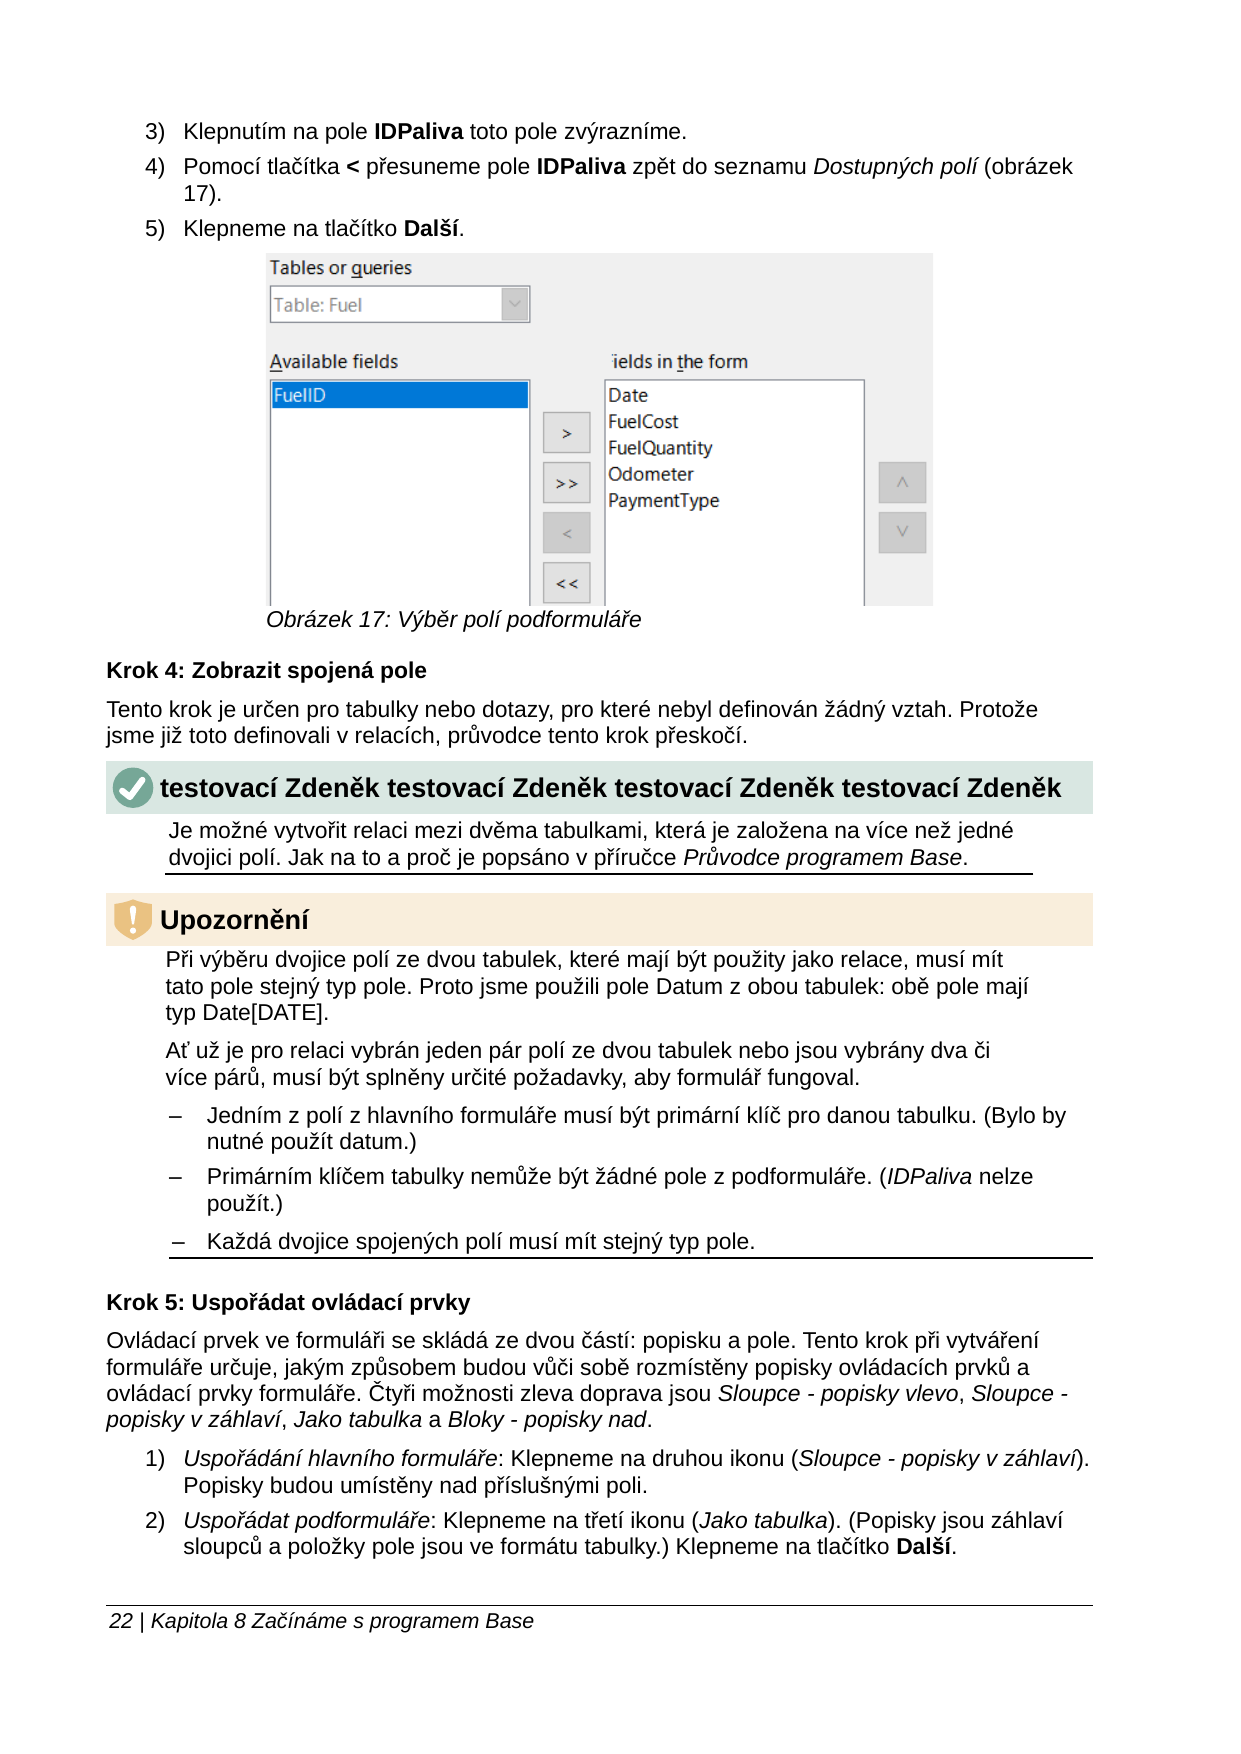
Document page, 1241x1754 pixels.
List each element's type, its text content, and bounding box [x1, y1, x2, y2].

text Při výběru dvojice polí ze dvou tabulek, které mají být použity jako relace, musí mít tato pole stejný typ pole. Proto jsme použili pole Datum z obou tabulek: obě pole mají typ Date[DATE]. [165, 946, 1033, 1025]
list Klepneme na tlačítko Další. [165, 215, 1093, 241]
subtitle testovací Zdeněk testovací Zdeněk testovací Zdeněk testovací Zdeněk [106, 761, 1093, 814]
list Každá dvojice spojených polí musí mít stejný typ pole. [169, 1225, 1093, 1257]
text Tento krok je určen pro tabulky nebo dotazy, pro které nebyl definován žádný vztah. Protože jsme již toto definovali v relacích, průvodce tento krok přeskočí. [106, 696, 1093, 748]
text Obrázek 17: Výběr polí podformuláře [266, 606, 933, 632]
text Krok 5: Uspořádat ovládací prvky [106, 1288, 1093, 1315]
list Primárním klíčem tabulky nemůže být žádné pole z podformuláře. (IDPaliva nelze použít.) [169, 1163, 1093, 1216]
list Klepnutím na pole IDPaliva toto pole zvýrazníme. [165, 118, 1093, 144]
text Krok 4: Zobrazit spojená pole [106, 657, 1093, 683]
text Ovládací prvek ve formuláři se skládá ze dvou částí: popisku a pole. Tento krok při vytváření formuláře určuje, jakým způsobem budou vůči sobě rozmístěny popisky ovládacích prvků a ovládací prvky formuláře. Čtyři možnosti zleva doprava jsou Sloupce - popisky vlevo, Sloupce - popisky v záhlaví, Jako tabulka a Bloky - popisky nad. [106, 1327, 1093, 1433]
subtitle Upozornění [106, 893, 1093, 946]
list Jedním z polí z hlavního formuláře musí být primární klíč pro danou tabulku. (Bylo by nutné použít datum.) [169, 1102, 1093, 1154]
picture [265, 253, 934, 606]
list Uspořádat podformuláře: Klepneme na třetí ikonu (Jako tabulka). (Popisky jsou záhlaví sloupců a položky pole jsou ve formátu tabulky.) Klepneme na tlačítko Další. [165, 1507, 1093, 1559]
list Pomocí tlačítka < přesuneme pole IDPaliva zpět do seznamu Dostupných polí (obrázek 17). [165, 153, 1093, 206]
list Uspořádání hlavního formuláře: Klepneme na druhou ikonu (Sloupce - popisky v záhlaví). Popisky budou umístěny nad příslušnými poli. [165, 1445, 1093, 1498]
text Ať už je pro relaci vybrán jeden pár polí ze dvou tabulek nebo jsou vybrány dva či více párů, musí být splněny určité požadavky, aby formulář fungoval. [165, 1037, 1033, 1090]
text Je možné vytvořit relaci mezi dvěma tabulkami, která je založena na více než jedné dvojici polí. Jak na to a proč je popsáno v příručce Průvodce programem Base. [165, 814, 1033, 873]
